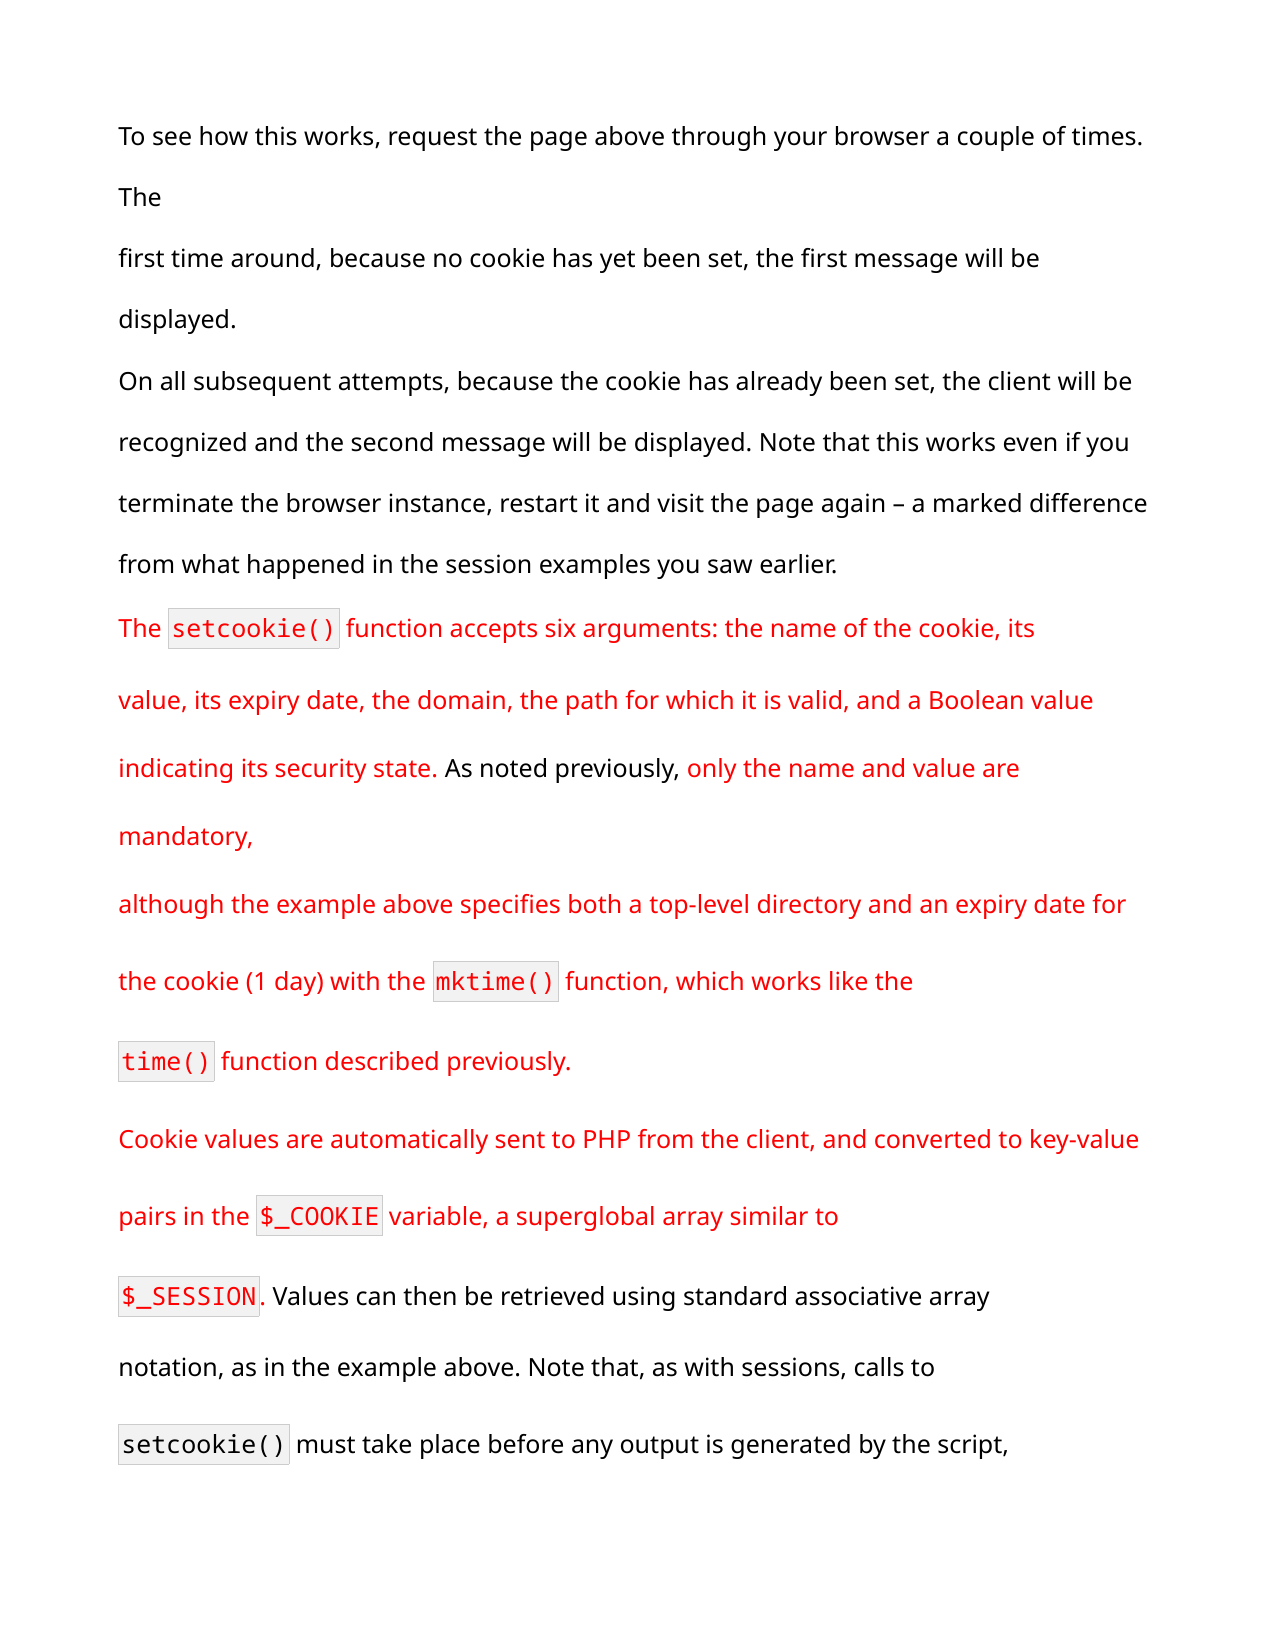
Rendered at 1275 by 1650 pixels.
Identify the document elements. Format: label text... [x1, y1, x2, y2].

text $_SESSION. Values can then be retrieved using standard associative array notation, as in the example above. Note that, as with sessions, calls to setcookie() must take place before any output is generated by the script, [118, 1276, 1157, 1464]
text Cookie values are automatically sent to PHP from the client, and converted to key-value pairs in the $_COOKIE variable, a superglobal array similar to [118, 1121, 1157, 1236]
text To see how this works, request the page above through your browser a couple of times. The first time around, because no cookie has yet been set, the first message will be displayed. On all subsequent attempts, because the cookie has already been set, the client will be recognized and the second message will be displayed. Note that this works even if you terminate the browser instance, restart it and visit the page again – a marked difference from what happened in the session examples you saw earlier. [118, 118, 1157, 581]
text The setcookie() function accepts six arguments: the name of the cookie, its value, its expiry date, the domain, the path for which it is valid, and a Boolean value indicating its security state. As noted previously, only the name and value are mandatory, although the example above specifies both a top-level directory and an expiry date for the cookie (1 day) with the mktime() function, which works like the time() function described previously. [118, 608, 1157, 1081]
